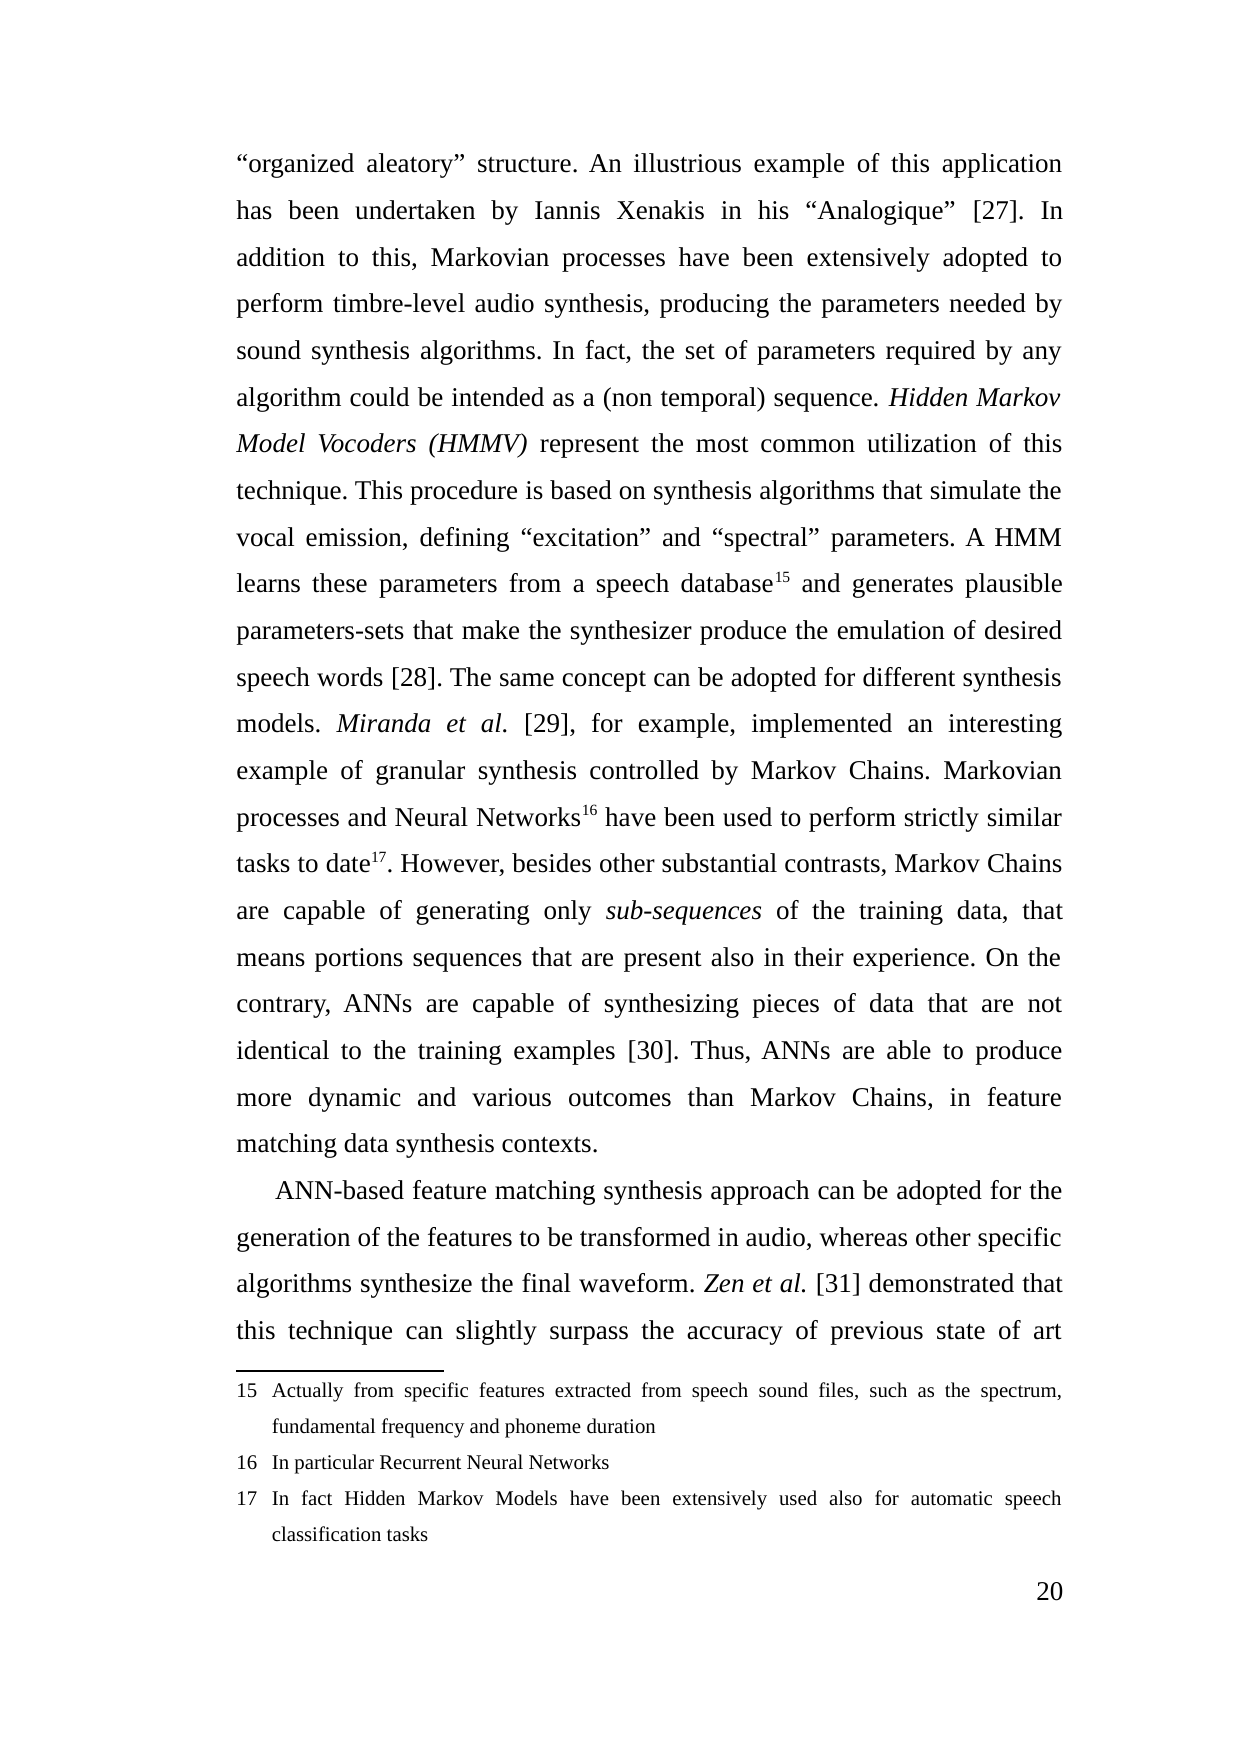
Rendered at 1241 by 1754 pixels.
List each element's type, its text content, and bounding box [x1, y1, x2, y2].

text In fact Hidden Markov Models have been extensively used also for automatic speech classification tasks [236, 1486, 1063, 1546]
text Actually from specific features extracted from speech sound files, such as the spectrum, fundamental frequency and phoneme duration [236, 1377, 1063, 1438]
text “organized aleatory” structure. An illustrious example of this application has been undertaken by Iannis Xenakis in his “Analogique” [27]. In addition to this, Markovian processes have been extensively adopted to perform timbre-level audio synthesis, producing the parameters needed by sound synthesis algorithms. In fact, the set of parameters required by any algorithm could be intended as a (non temporal) sequence. Hidden Markov Model Vocoders (HMMV) represent the most common utilization of this technique. This procedure is based on synthesis algorithms that simulate the vocal emission, defining “excitation” and “spectral” parameters. A HMM learns these parameters from a speech database and generates plausible parameters-sets that make the synthesizer produce the emulation of desired speech words [28]. The same concept can be adopted for different synthesis models. Miranda et al. [29], for example, implemented an interesting example of granular synthesis controlled by Markov Chains. Markovian processes and Neural Networks have been used to perform strictly similar tasks to date. However, besides other substantial contrasts, Markov Chains are capable of generating only sub-sequences of the training data, that means portions sequences that are present also in their experience. On the contrary, ANNs are capable of synthesizing pieces of data that are not identical to the training examples [30]. Thus, ANNs are able to produce more dynamic and various outcomes than Markov Chains, in feature matching data synthesis contexts. [236, 148, 1063, 1159]
text ANN-based feature matching synthesis approach can be adopted for the generation of the features to be transformed in audio, whereas other specific algorithms synthesize the final waveform. Zen et al. [31] demonstrated that this technique can slightly surpass the accuracy of previous state of art [236, 1174, 1063, 1345]
text In particular Recurrent Neural Networks [236, 1449, 1063, 1474]
